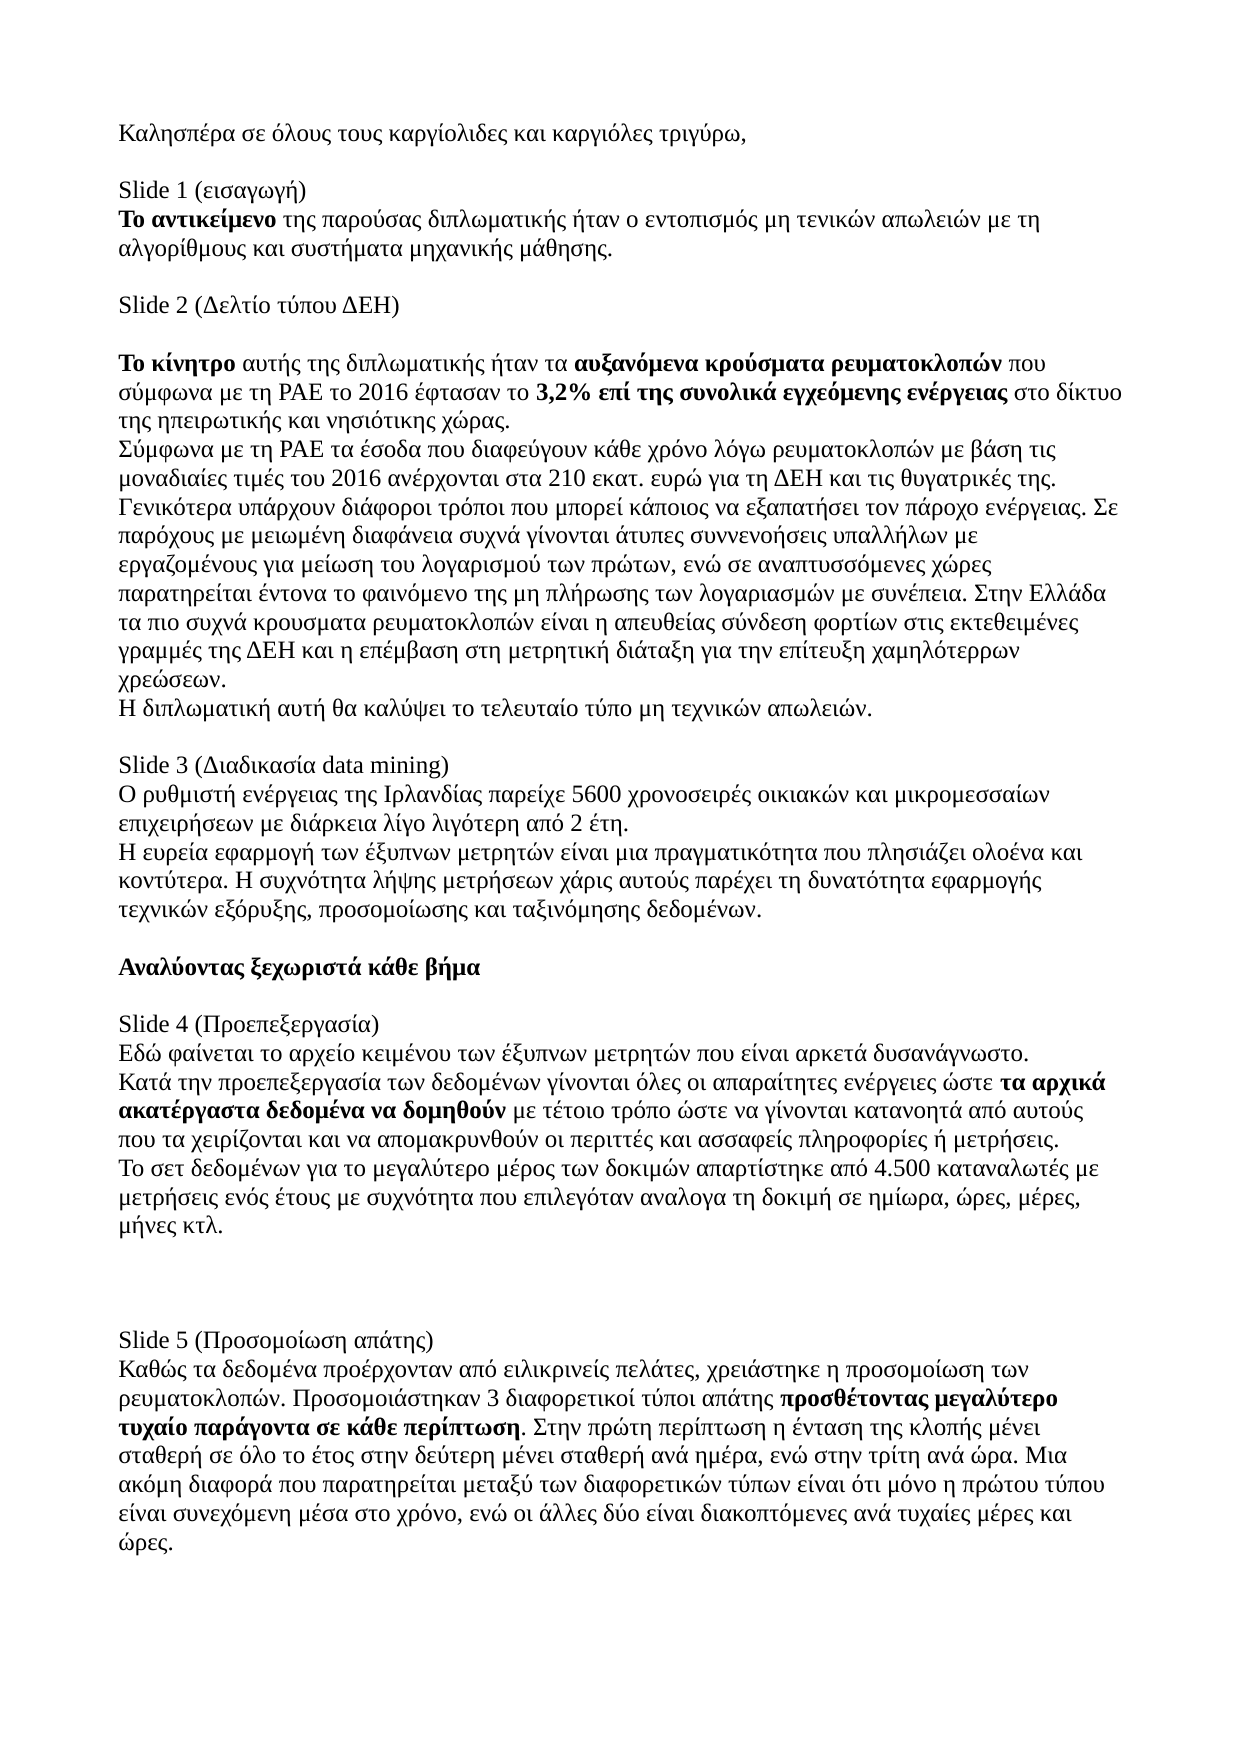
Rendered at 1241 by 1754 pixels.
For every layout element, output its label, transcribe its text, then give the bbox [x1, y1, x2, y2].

text Καθώς τα δεδομένα προέρχονταν από ειλικρινείς πελάτες, χρειάστηκε η προσομοίωση των ρευματοκλοπών. Προσομοιάστηκαν 3 διαφορετικοί τύποι απάτης προσθέτοντας μεγαλύτερο τυχαίο παράγοντα σε κάθε περίπτωση. Στην πρώτη περίπτωση η ένταση της κλοπής μένει σταθερή σε όλο το έτος στην δεύτερη μένει σταθερή ανά ημέρα, ενώ στην τρίτη ανά ώρα. Μια ακόμη διαφορά που παρατηρείται μεταξύ των διαφορετικών τύπων είναι ότι μόνο η πρώτου τύπου είναι συνεχόμενη μέσα στο χρόνο, ενώ οι άλλες δύο είναι διακοπτόμενες ανά τυχαίες μέρες και ώρες. [118, 1354, 1122, 1556]
text Slide 3 (Διαδικασία data mining) [118, 751, 1122, 779]
text Αναλύοντας ξεχωριστά κάθε βήμα [118, 952, 1122, 981]
text Γενικότερα υπάρχουν διάφοροι τρόποι που μπορεί κάποιος να εξαπατήσει τον πάροχο ενέργειας. Σε παρόχους με μειωμένη διαφάνεια συχνά γίνονται άτυπες συννενοήσεις υπαλλήλων με εργαζομένους για μείωση του λογαρισμού των πρώτων, ενώ σε αναπτυσσόμενες χώρες παρατηρείται έντονα το φαινόμενο της μη πλήρωσης των λογαριασμών με συνέπεια. Στην Ελλάδα τα πιο συχνά κρουσματα ρευματοκλοπών είναι η απευθείας σύνδεση φορτίων στις εκτεθειμένες γραμμές της ΔΕΗ και η επέμβαση στη μετρητική διάταξη για την επίτευξη χαμηλότερρων χρεώσεων. [118, 492, 1122, 693]
text Ο ρυθμιστή ενέργειας της Ιρλανδίας παρείχε 5600 χρονοσειρές οικιακών και μικρομεσσαίων επιχειρήσεων με διάρκεια λίγο λιγότερη από 2 έτη. [118, 779, 1122, 837]
text Καλησπέρα σε όλους τους καργίολιδες και καργιόλες τριγύρω, [118, 118, 1122, 147]
text Slide 5 (Προσομοίωση απάτης) [118, 1326, 1122, 1354]
text Slide 4 (Προεπεξεργασία) [118, 1009, 1122, 1038]
text Η διπλωματική αυτή θα καλύψει το τελευταίο τύπο μη τεχνικών απωλειών. [118, 693, 1122, 722]
text Το σετ δεδομένων για το μεγαλύτερο μέρος των δοκιμών απαρτίστηκε από 4.500 καταναλωτές με μετρήσεις ενός έτους με συχνότητα που επιλεγόταν αναλογα τη δοκιμή σε ημίωρα, ώρες, μέρες, μήνες κτλ. [118, 1153, 1122, 1239]
text Σύμφωνα με τη ΡΑΕ τα έσοδα που διαφεύγουν κάθε χρόνο λόγω ρευματοκλοπών με βάση τις μοναδιαίες τιμές του 2016 ανέρχονται στα 210 εκατ. ευρώ για τη ΔΕΗ και τις θυγατρικές της. [118, 434, 1122, 492]
text Το κίνητρο αυτής της διπλωματικής ήταν τα αυξανόμενα κρούσματα ρευματοκλοπών που σύμφωνα με τη ΡΑΕ το 2016 έφτασαν το 3,2% επί της συνολικά εγχεόμενης ενέργειας στο δίκτυο της ηπειρωτικής και νησιότικης χώρας. [118, 348, 1122, 434]
text Η ευρεία εφαρμογή των έξυπνων μετρητών είναι μια πραγματικότητα που πλησιάζει ολοένα και κοντύτερα. Η συχνότητα λήψης μετρήσεων χάρις αυτούς παρέχει τη δυνατότητα εφαρμογής τεχνικών εξόρυξης, προσομοίωσης και ταξινόμησης δεδομένων. [118, 837, 1122, 923]
text Slide 1 (εισαγωγή) [118, 176, 1122, 204]
text Το αντικείμενο της παρούσας διπλωματικής ήταν ο εντοπισμός μη τενικών απωλειών με τη αλγορίθμους και συστήματα μηχανικής μάθησης. [118, 204, 1122, 262]
text Slide 2 (Δελτίο τύπου ΔΕΗ) [118, 291, 1122, 319]
text Κατά την προεπεξεργασία των δεδομένων γίνονται όλες οι απαραίτητες ενέργειες ώστε τα αρχικά ακατέργαστα δεδομένα να δομηθούν με τέτοιο τρόπο ώστε να γίνονται κατανοητά από αυτούς που τα χειρίζονται και να απομακρυνθούν οι περιττές και ασσαφείς πληροφορίες ή μετρήσεις. [118, 1067, 1122, 1153]
text Εδώ φαίνεται το αρχείο κειμένου των έξυπνων μετρητών που είναι αρκετά δυσανάγνωστο. [118, 1038, 1122, 1067]
